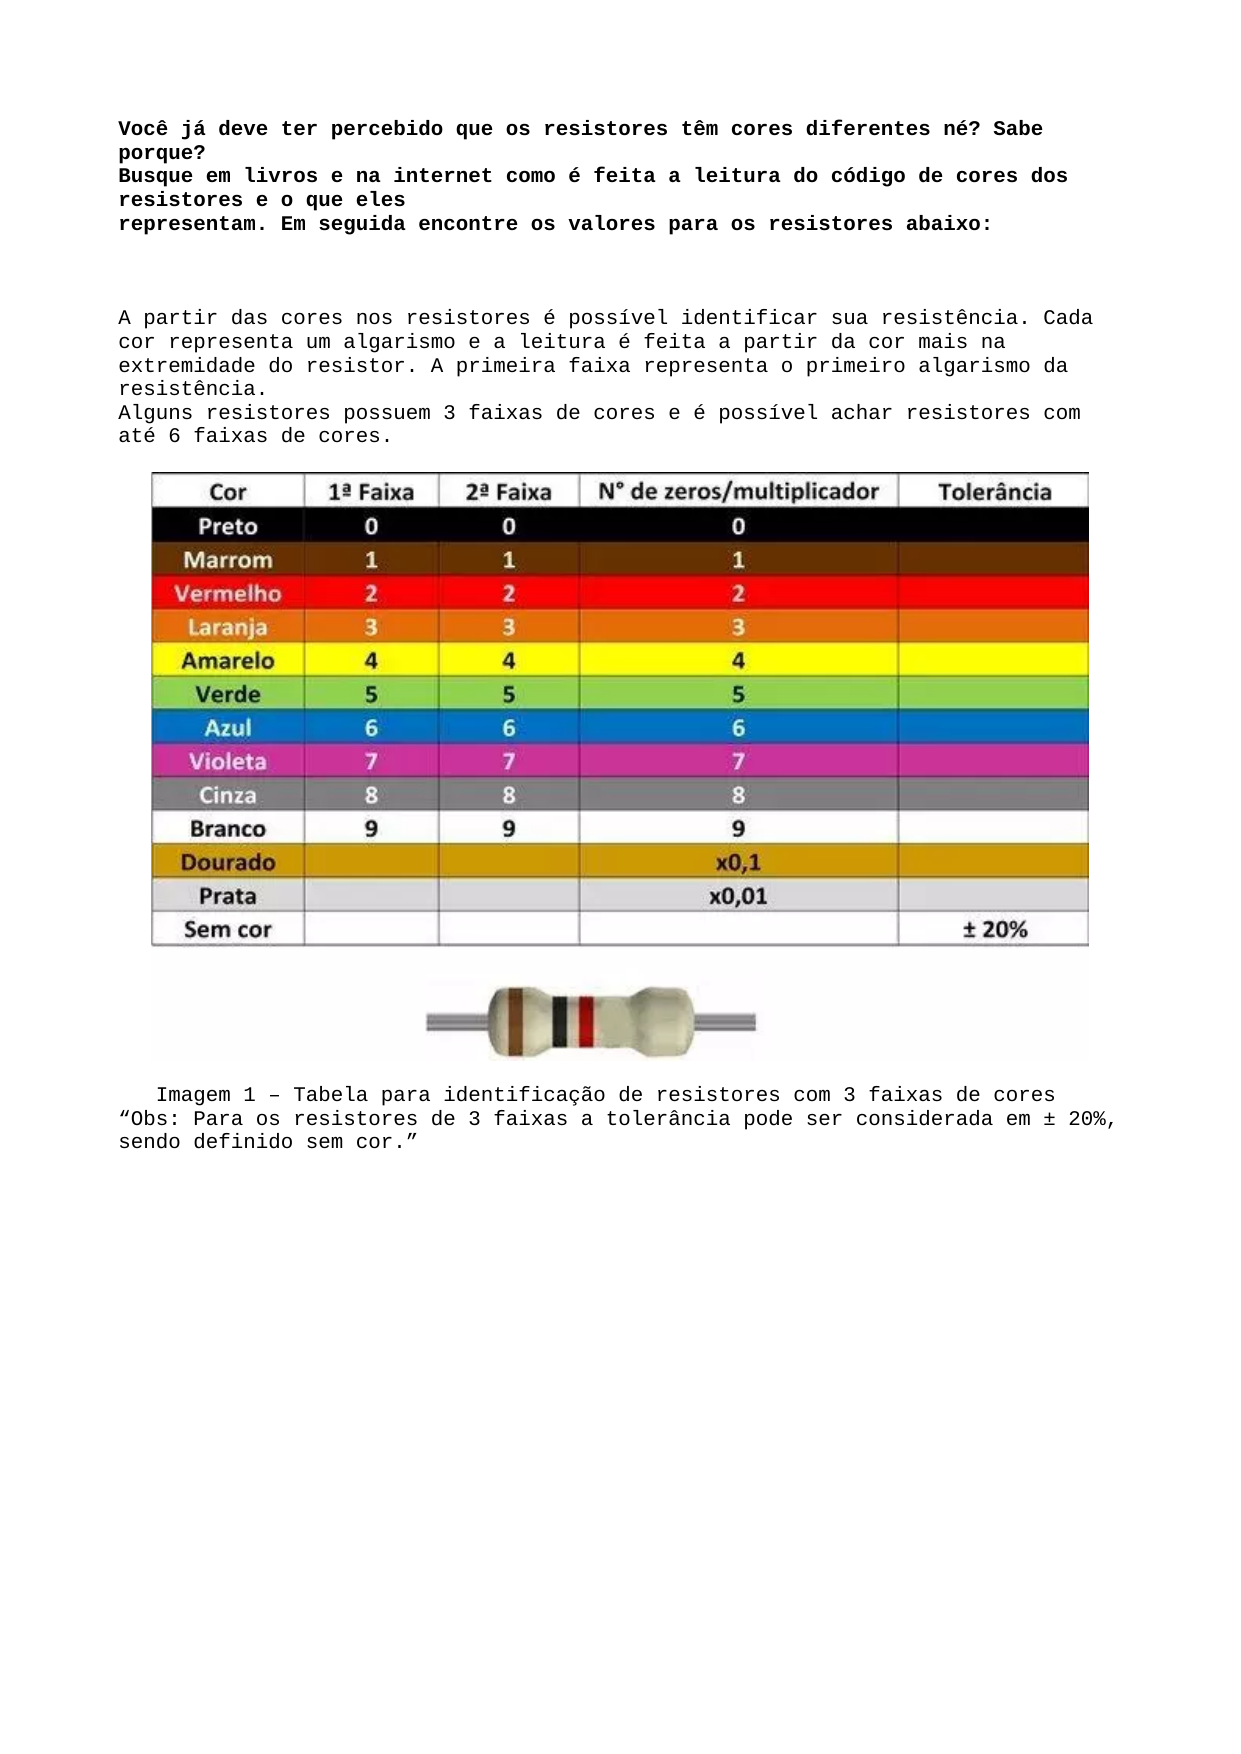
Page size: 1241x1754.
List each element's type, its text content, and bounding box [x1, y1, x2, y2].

text A partir das cores nos resistores é possível identificar sua resistência. Cada cor representa um algarismo e a leitura é feita a partir da cor mais na extremidade do resistor. A primeira faixa representa o primeiro algarismo da resistência. [118, 307, 1122, 402]
text Você já deve ter percebido que os resistores têm cores diferentes né? Sabe porque? [118, 118, 1122, 165]
text representam. Em seguida encontre os valores para os resistores abaixo: [118, 213, 1122, 236]
text Alguns resistores possuem 3 faixas de cores e é possível achar resistores com até 6 faixas de cores. [118, 402, 1122, 449]
text “Obs: Para os resistores de 3 faixas a tolerância pode ser considerada em ± 20%, sendo definido sem cor.” [118, 1108, 1122, 1155]
text Imagem 1 – Tabela para identificação de resistores com 3 faixas de cores [118, 1084, 1122, 1108]
text Busque em livros e na internet como é feita a leitura do código de cores dos resistores e o que eles [118, 165, 1122, 213]
picture [151, 472, 1089, 1061]
